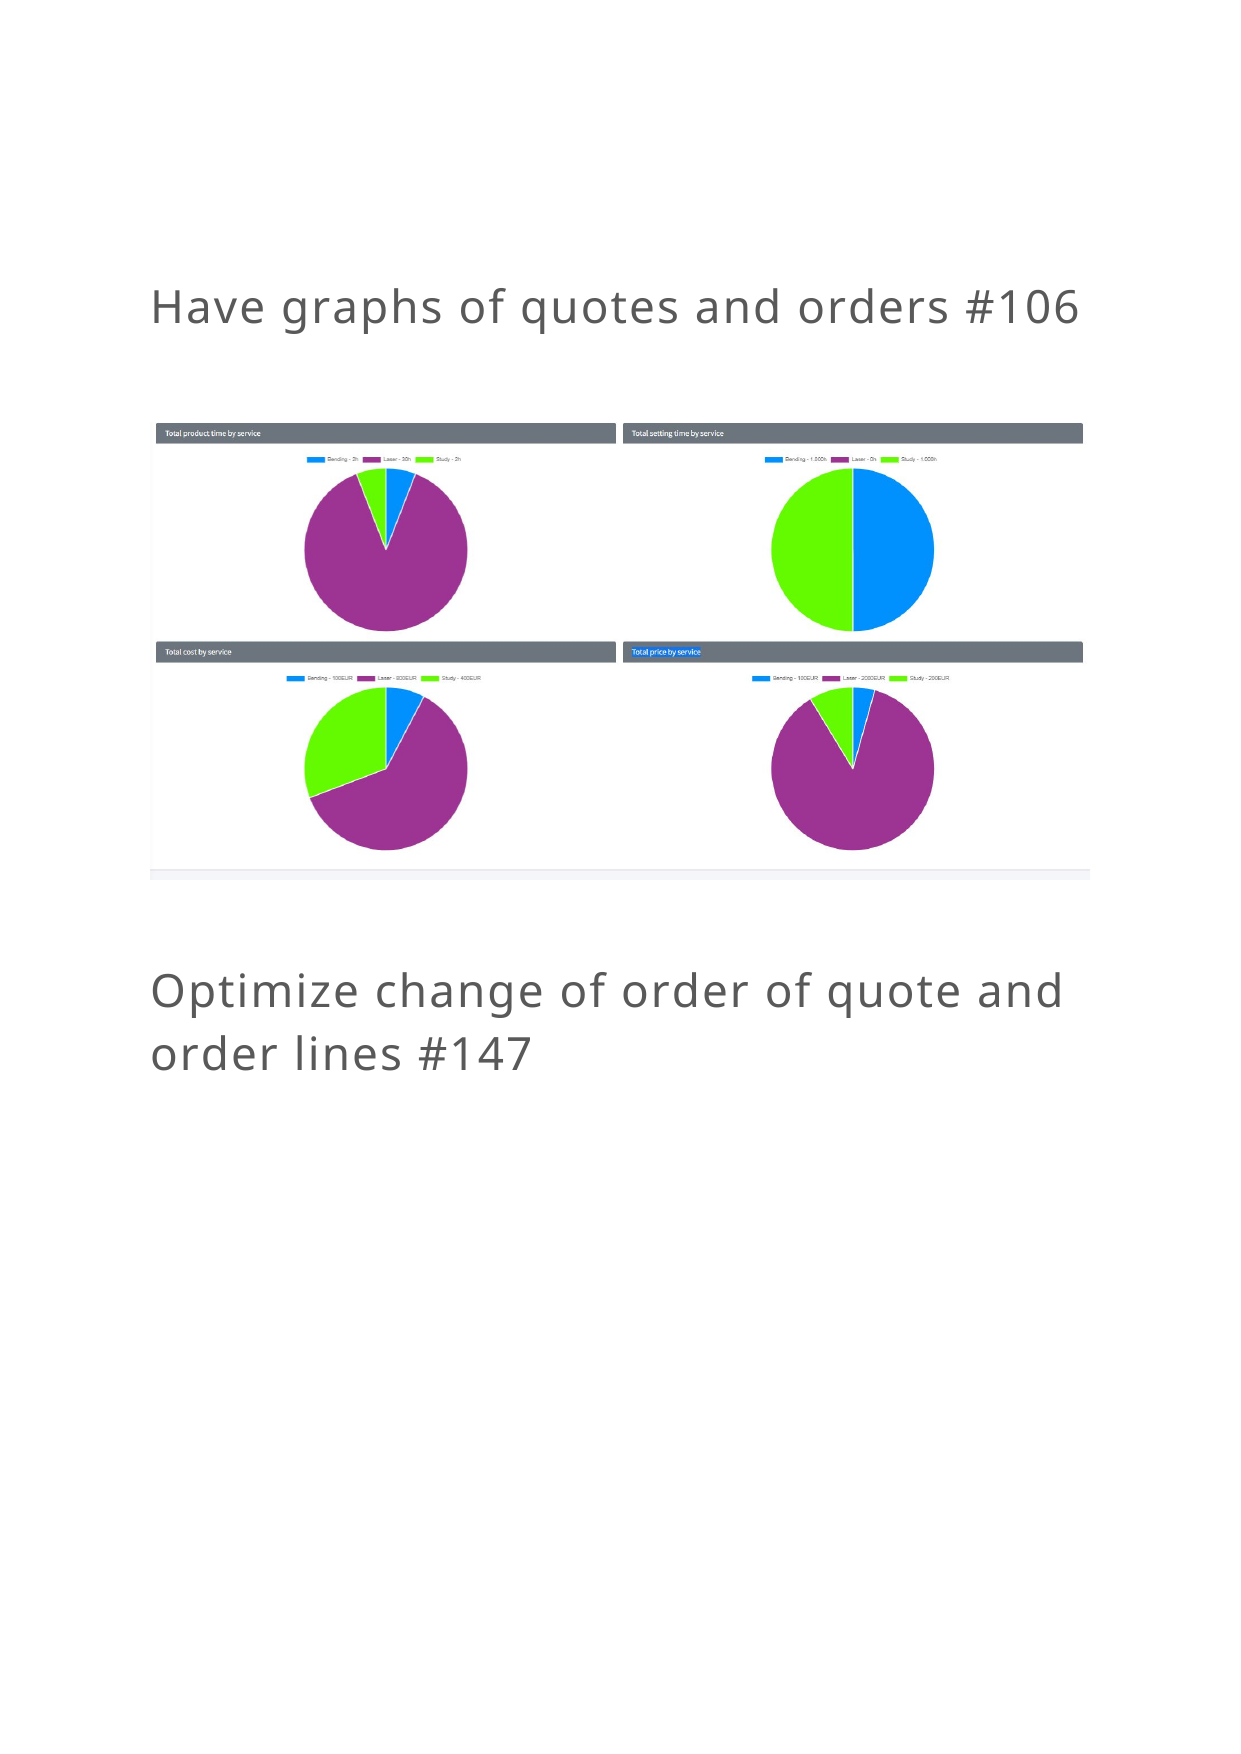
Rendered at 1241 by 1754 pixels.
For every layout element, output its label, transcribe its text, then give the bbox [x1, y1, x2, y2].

subtitle Have graphs of quotes and orders #106 [150, 275, 1090, 337]
subtitle Optimize change of order of quote and order lines #147 [150, 959, 1090, 1083]
